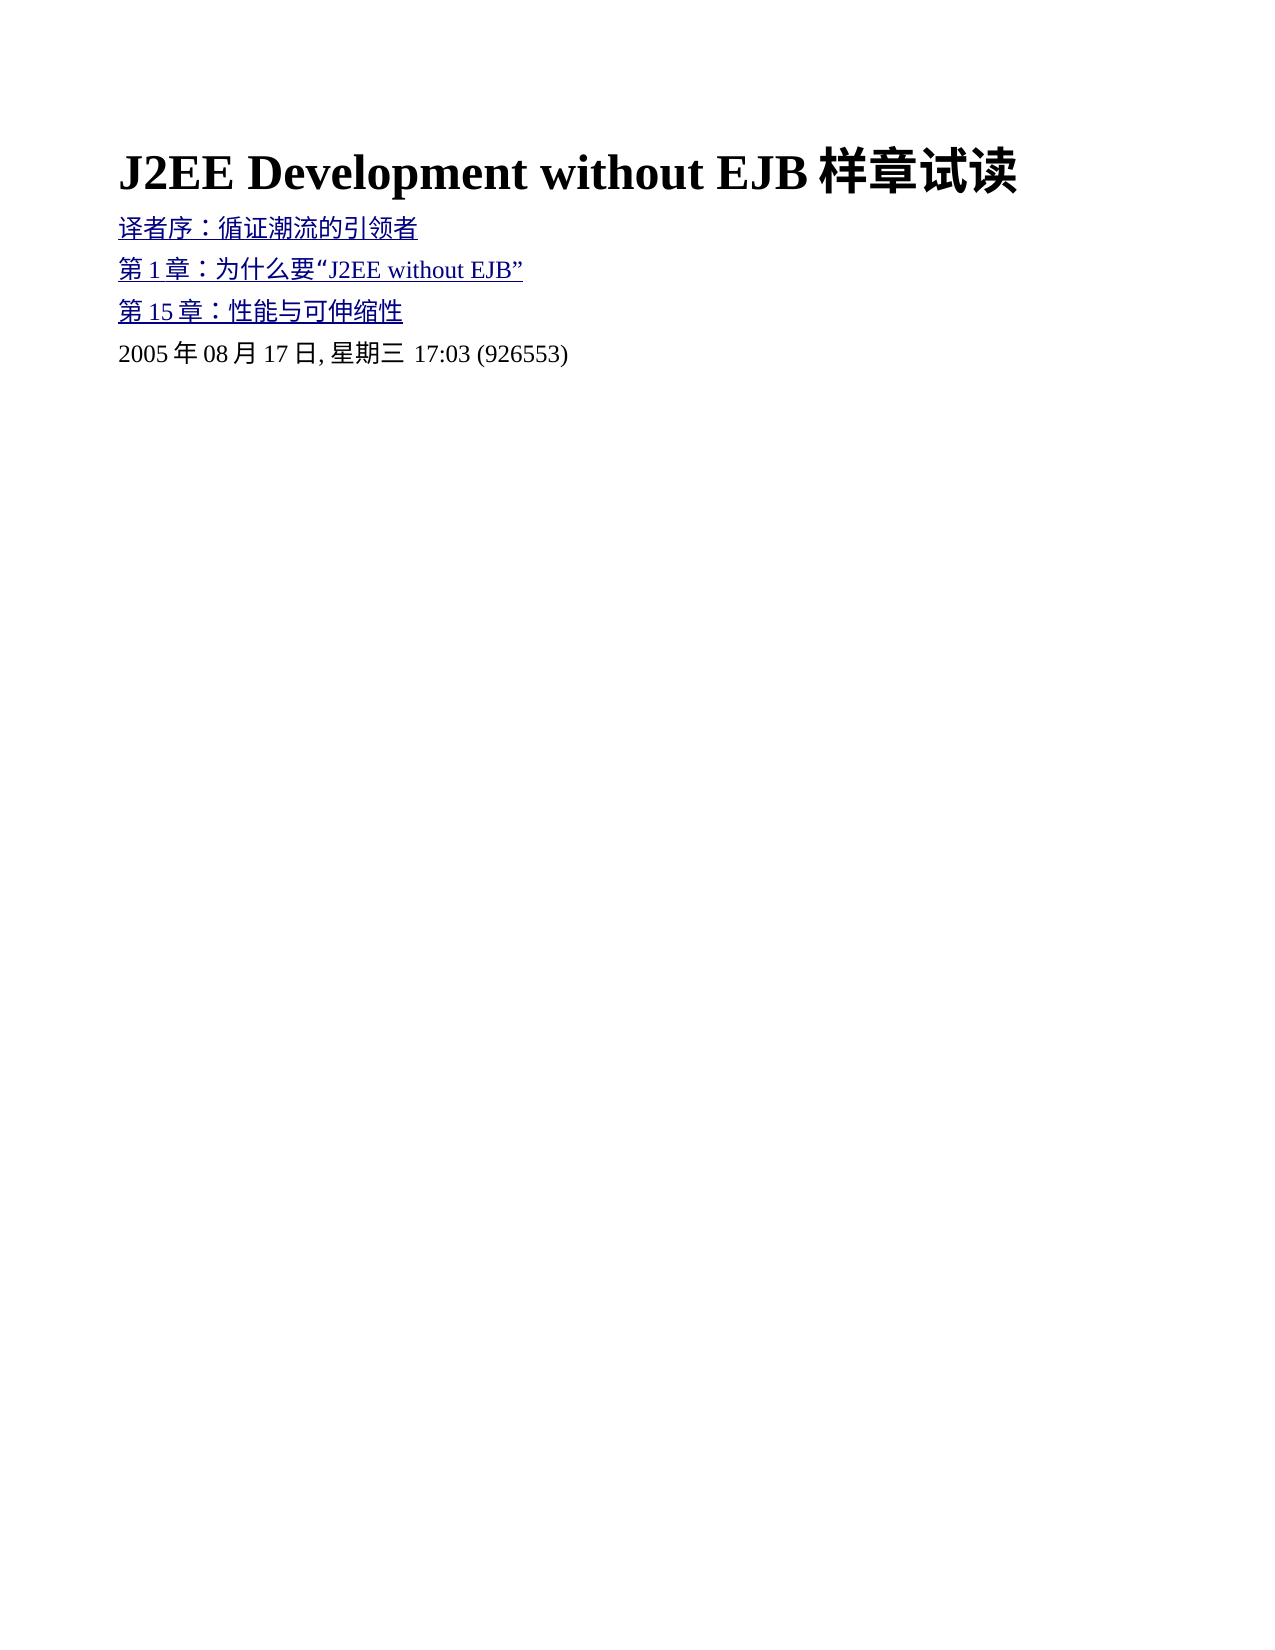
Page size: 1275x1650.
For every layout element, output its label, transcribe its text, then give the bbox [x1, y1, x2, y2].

text 译者序：循证潮流的引领者 [118, 214, 1157, 243]
subtitle J2EE Development without EJB样章试读 [118, 143, 1157, 201]
text 第1章：为什么要“J2EE without EJB” [118, 256, 1157, 285]
text 2005年08月17日, 星期三 17:03 (926553) [118, 339, 1157, 368]
text 第15章：性能与可伸缩性 [118, 297, 1157, 326]
